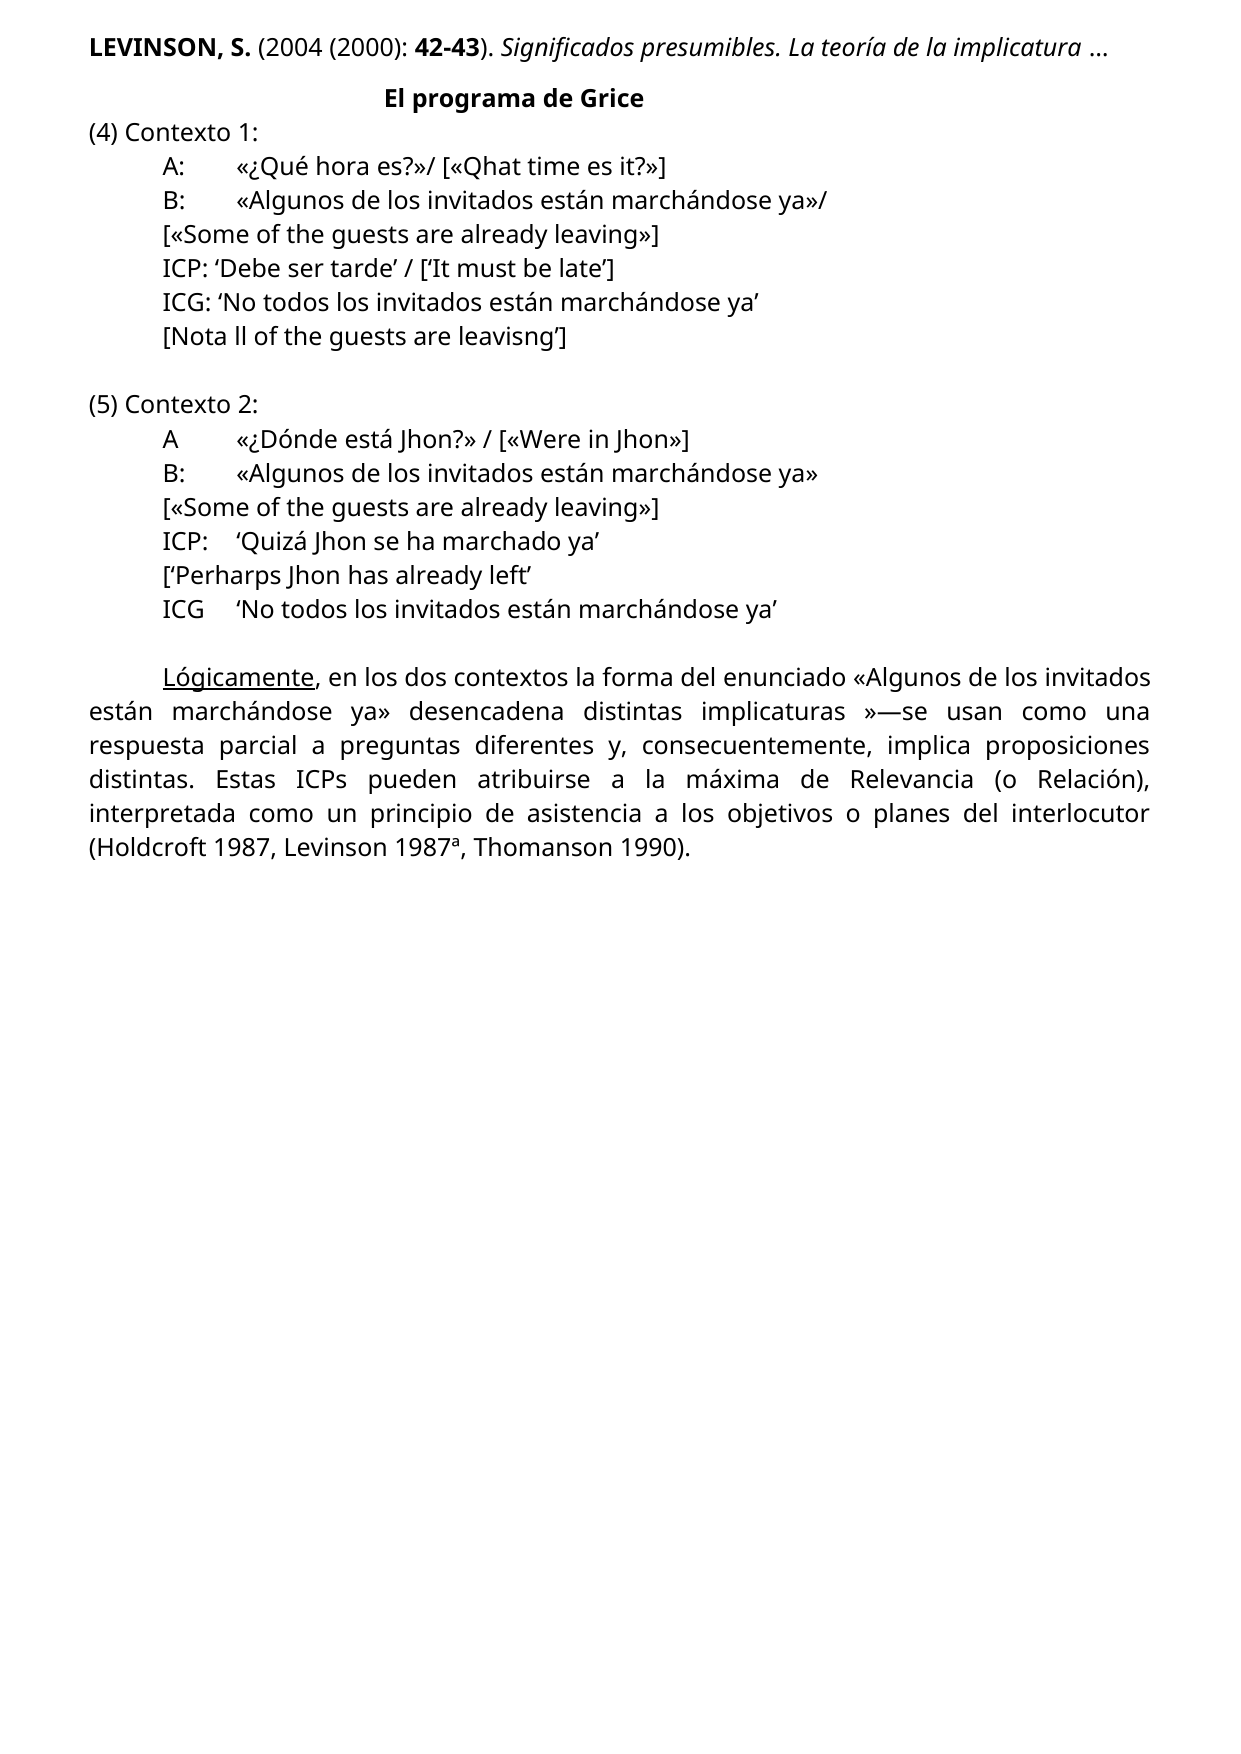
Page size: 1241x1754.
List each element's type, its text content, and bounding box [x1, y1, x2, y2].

text B: «Algunos de los invitados están marchándose ya»/ [88, 183, 1152, 217]
text ICP: ‘Quizá Jhon se ha marchado ya’ [88, 523, 1152, 557]
text ICP: ‘Debe ser tarde’ / [‘It must be late’] [88, 251, 1152, 285]
text A: «¿Qué hora es?»/ [«Qhat time es it?»] [88, 149, 1152, 183]
text A «¿Dónde está Jhon?» / [«Were in Jhon»] [88, 421, 1152, 455]
text ICG: ‘No todos los invitados están marchándose ya’ [88, 285, 1152, 319]
text [«Some of the guests are already leaving»] [88, 217, 1152, 251]
text (5) Contexto 2: [88, 387, 1152, 421]
text LEVINSON, S. (2004 (2000): 42-43). Significados presumibles. La teoría de la implicatura … [88, 29, 1152, 64]
text [‘Perharps Jhon has already left’ [88, 557, 1152, 592]
text [«Some of the guests are already leaving»] [88, 489, 1152, 523]
text Lógicamente, en los dos contextos la forma del enunciado «Algunos de los invitados están marchándose ya» desencadena distintas implicaturas »—se usan como una respuesta parcial a preguntas diferentes y, consecuentemente, implica proposiciones distintas. Estas ICPs pueden atribuirse a la máxima de Relevancia (o Relación), interpretada como un principio de asistencia a los objetivos o planes del interlocutor (Holdcroft 1987, Levinson 1987ª, Thomanson 1990). [88, 660, 1152, 864]
text B: «Algunos de los invitados están marchándose ya» [88, 455, 1152, 489]
text (4) Contexto 1: [88, 115, 1152, 149]
text ICG ‘No todos los invitados están marchándose ya’ [88, 592, 1152, 626]
text [Nota ll of the guests are leavisng’] [88, 319, 1152, 353]
text El programa de Grice [88, 81, 1152, 115]
